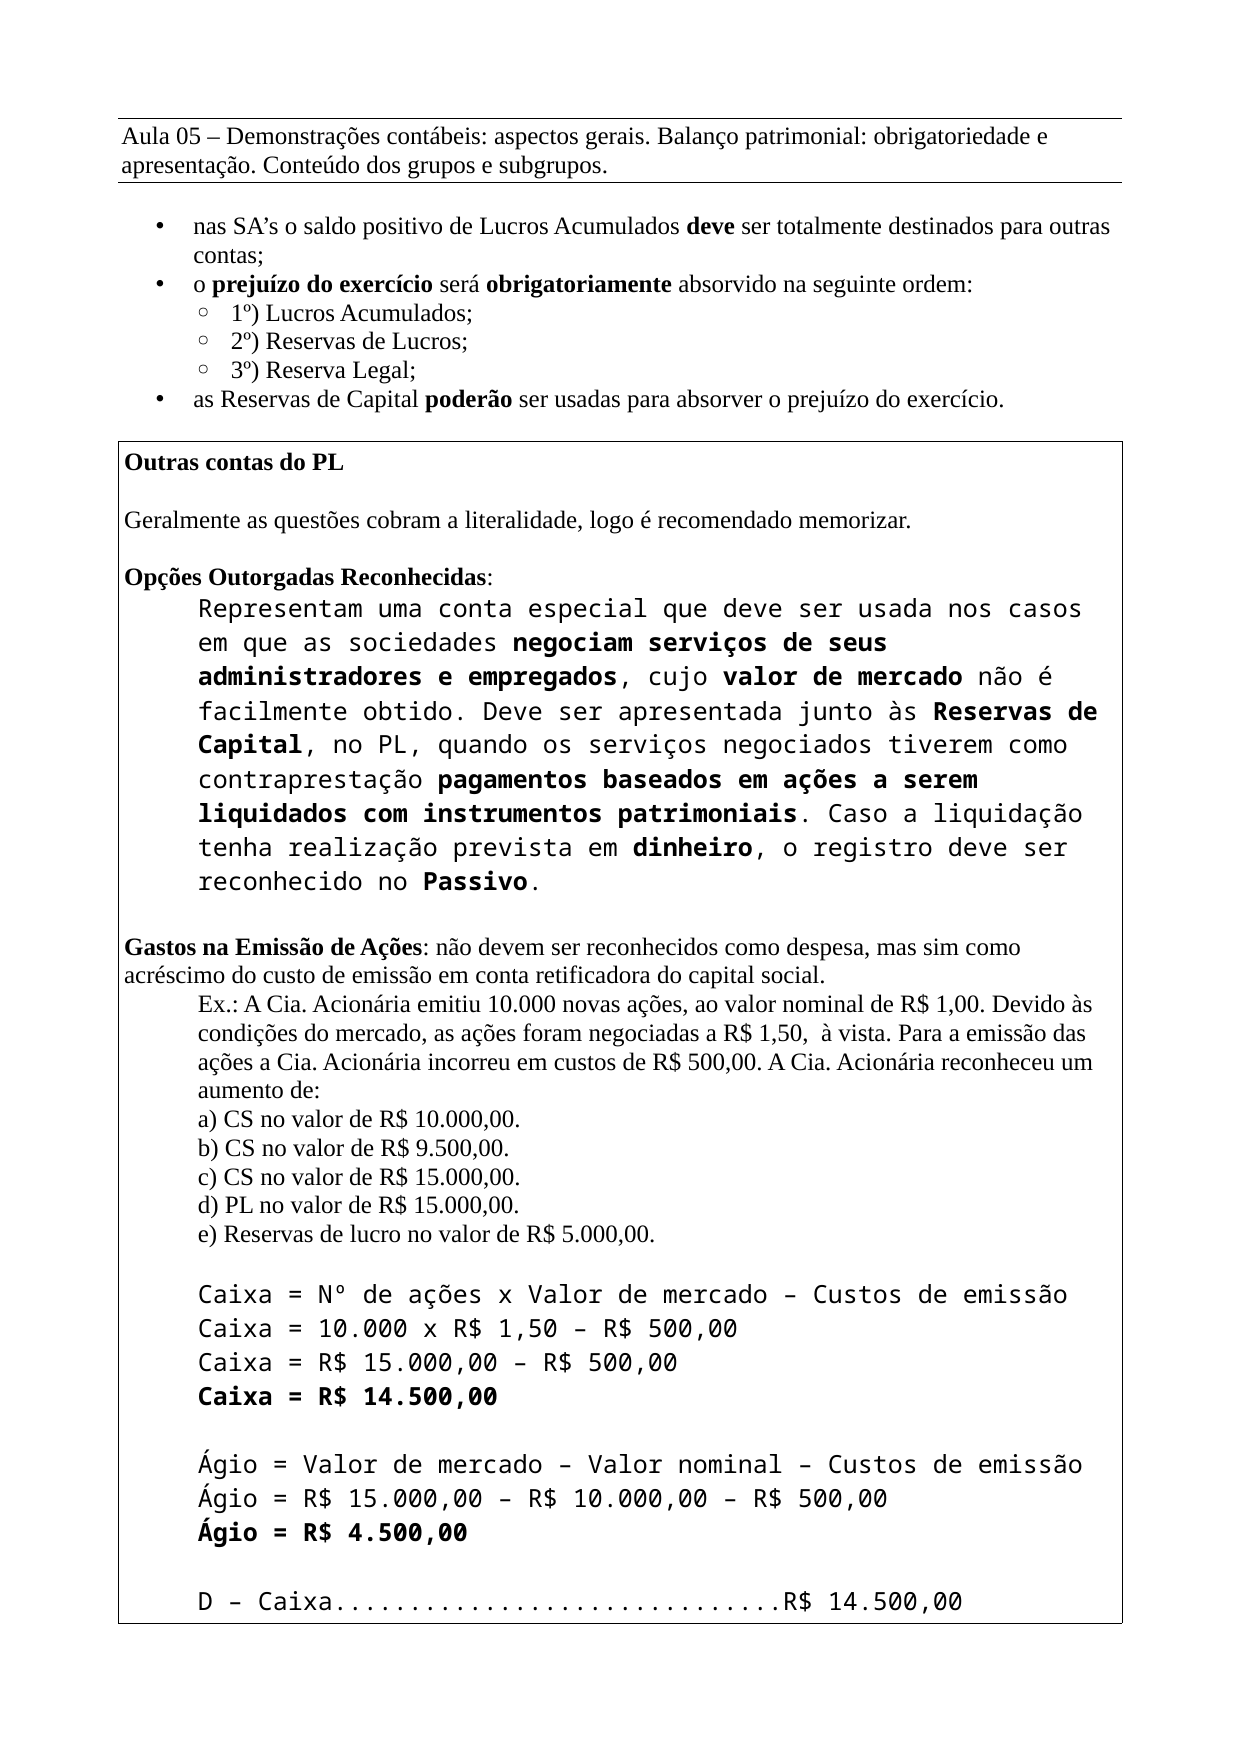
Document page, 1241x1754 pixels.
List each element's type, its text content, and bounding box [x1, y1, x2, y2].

list nas SA’s o saldo positivo de Lucros Acumulados deve ser totalmente destinados para outras contas; [156, 211, 1122, 269]
table_header Outras contas do PL Geralmente as questões cobram a literalidade, logo é recomendado memorizar. Opções Outorgadas Reconhecidas: Representam uma conta especial que deve ser usada nos casos em que as sociedades negociam serviços de seus administradores e empregados, cujo valor de mercado não é facilmente obtido. Deve ser apresentada junto às Reservas de Capital, no PL, quando os serviços negociados tiverem como contraprestação pagamentos baseados em ações a serem liquidados com instrumentos patrimoniais. Caso a liquidação tenha realização prevista em dinheiro, o registro deve ser reconhecido no Passivo. Gastos na Emissão de Ações: não devem ser reconhecidos como despesa, mas sim como acréscimo do custo de emissão em conta retificadora do capital social. Ex.: A Cia. Acionária emitiu 10.000 novas ações, ao valor nominal de R$ 1,00. Devido às condições do mercado, as ações foram negociadas a R$ 1,50, à vista. Para a emissão das ações a Cia. Acionária incorreu em custos de R$ 500,00. A Cia. Acionária reconheceu um aumento de: a) CS no valor de R$ 10.000,00. b) CS no valor de R$ 9.500,00. c) CS no valor de R$ 15.000,00. d) PL no valor de R$ 15.000,00. e) Reservas de lucro no valor de R$ 5.000,00. Caixa = Nº de ações x Valor de mercado – Custos de emissão Caixa = 10.000 x R$ 1,50 – R$ 500,00 Caixa = R$ 15.000,00 – R$ 500,00 Caixa = R$ 14.500,00 Ágio = Valor de mercado – Valor nominal – Custos de emissão Ágio = R$ 15.000,00 – R$ 10.000,00 – R$ 500,00 Ágio = R$ 4.500,00 D – Caixa..............................R$ 14.500,00 [119, 442, 1122, 1623]
list 2º) Reservas de Lucros; [193, 326, 1122, 355]
list 3º) Reserva Legal; [193, 355, 1122, 384]
list o prejuízo do exercício será obrigatoriamente absorvido na seguinte ordem: [156, 269, 1122, 298]
list 1º) Lucros Acumulados; [193, 298, 1122, 326]
list as Reservas de Capital poderão ser usadas para absorver o prejuízo do exercício. [156, 384, 1122, 413]
